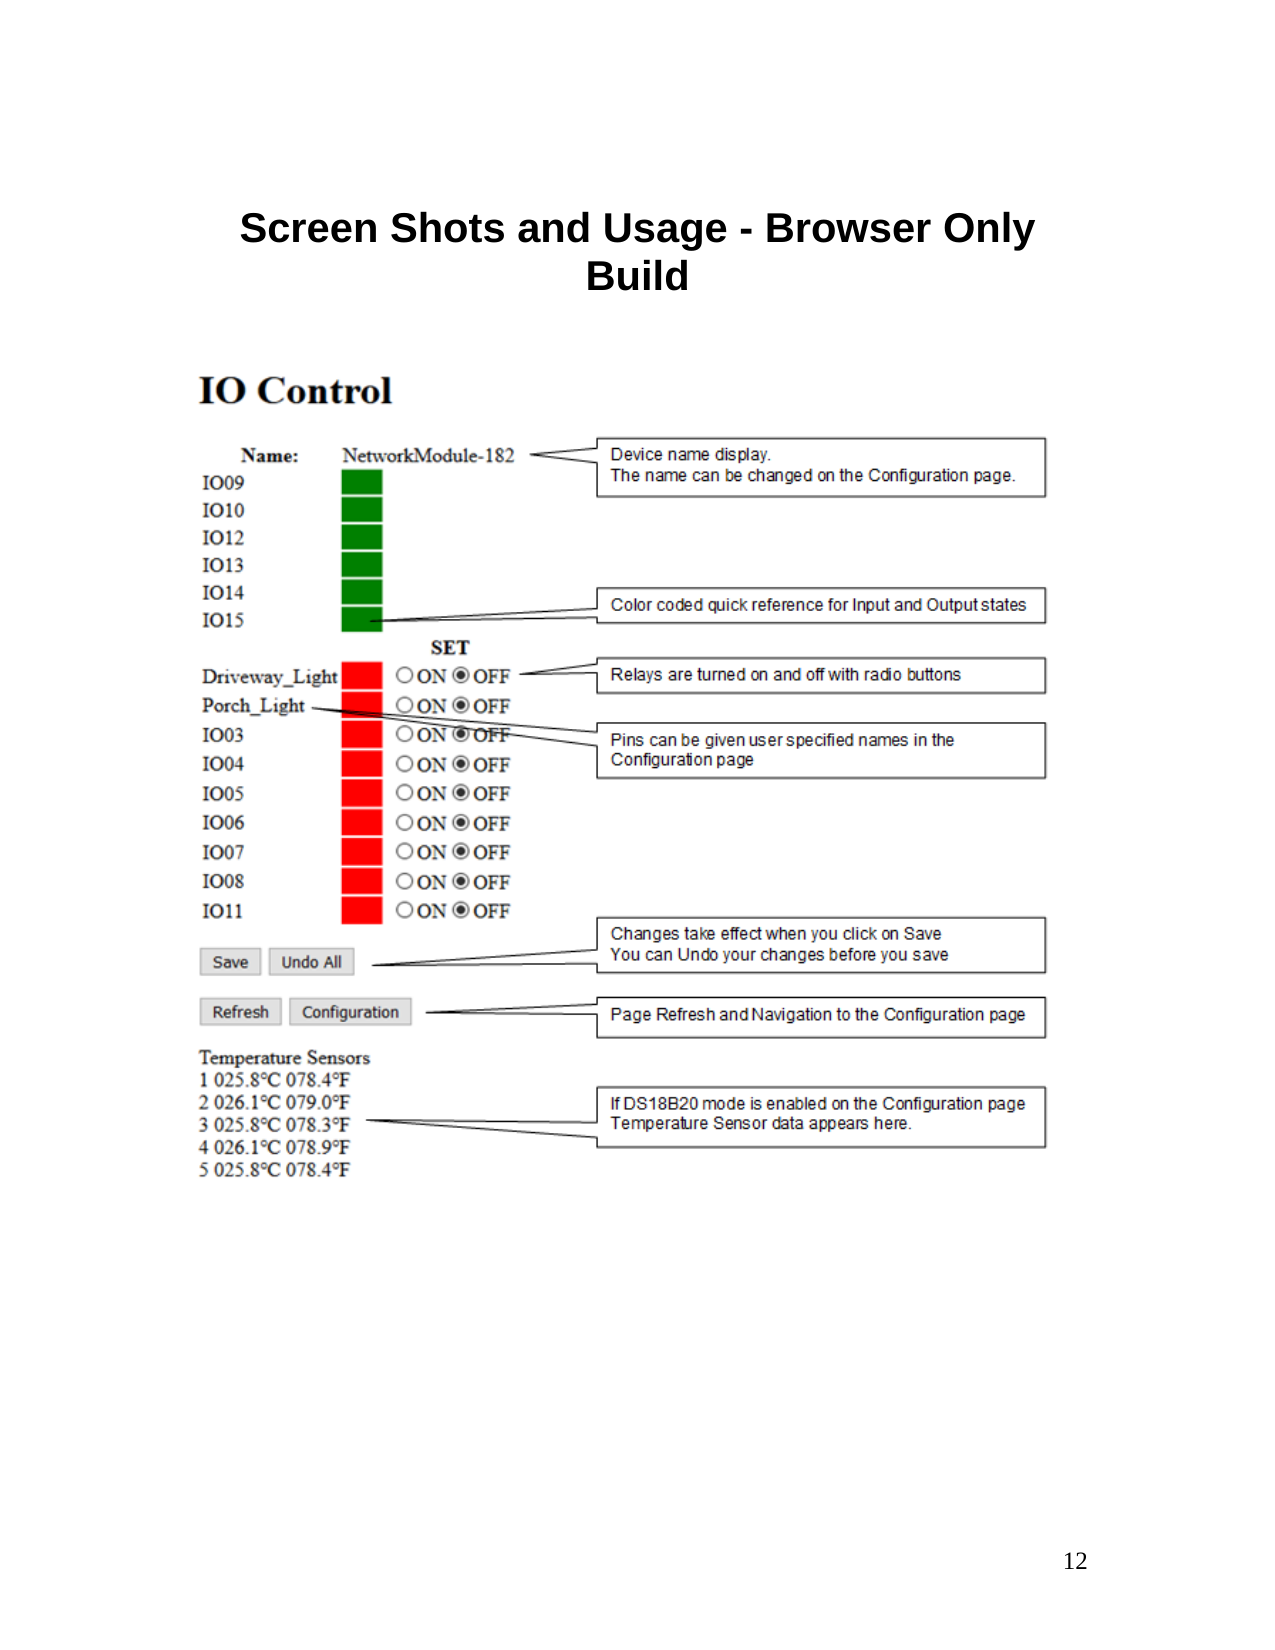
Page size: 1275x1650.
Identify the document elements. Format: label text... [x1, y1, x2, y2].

picture [187, 363, 1083, 1192]
subtitle Screen Shots and Usage - Browser Only Build [187, 204, 1087, 299]
